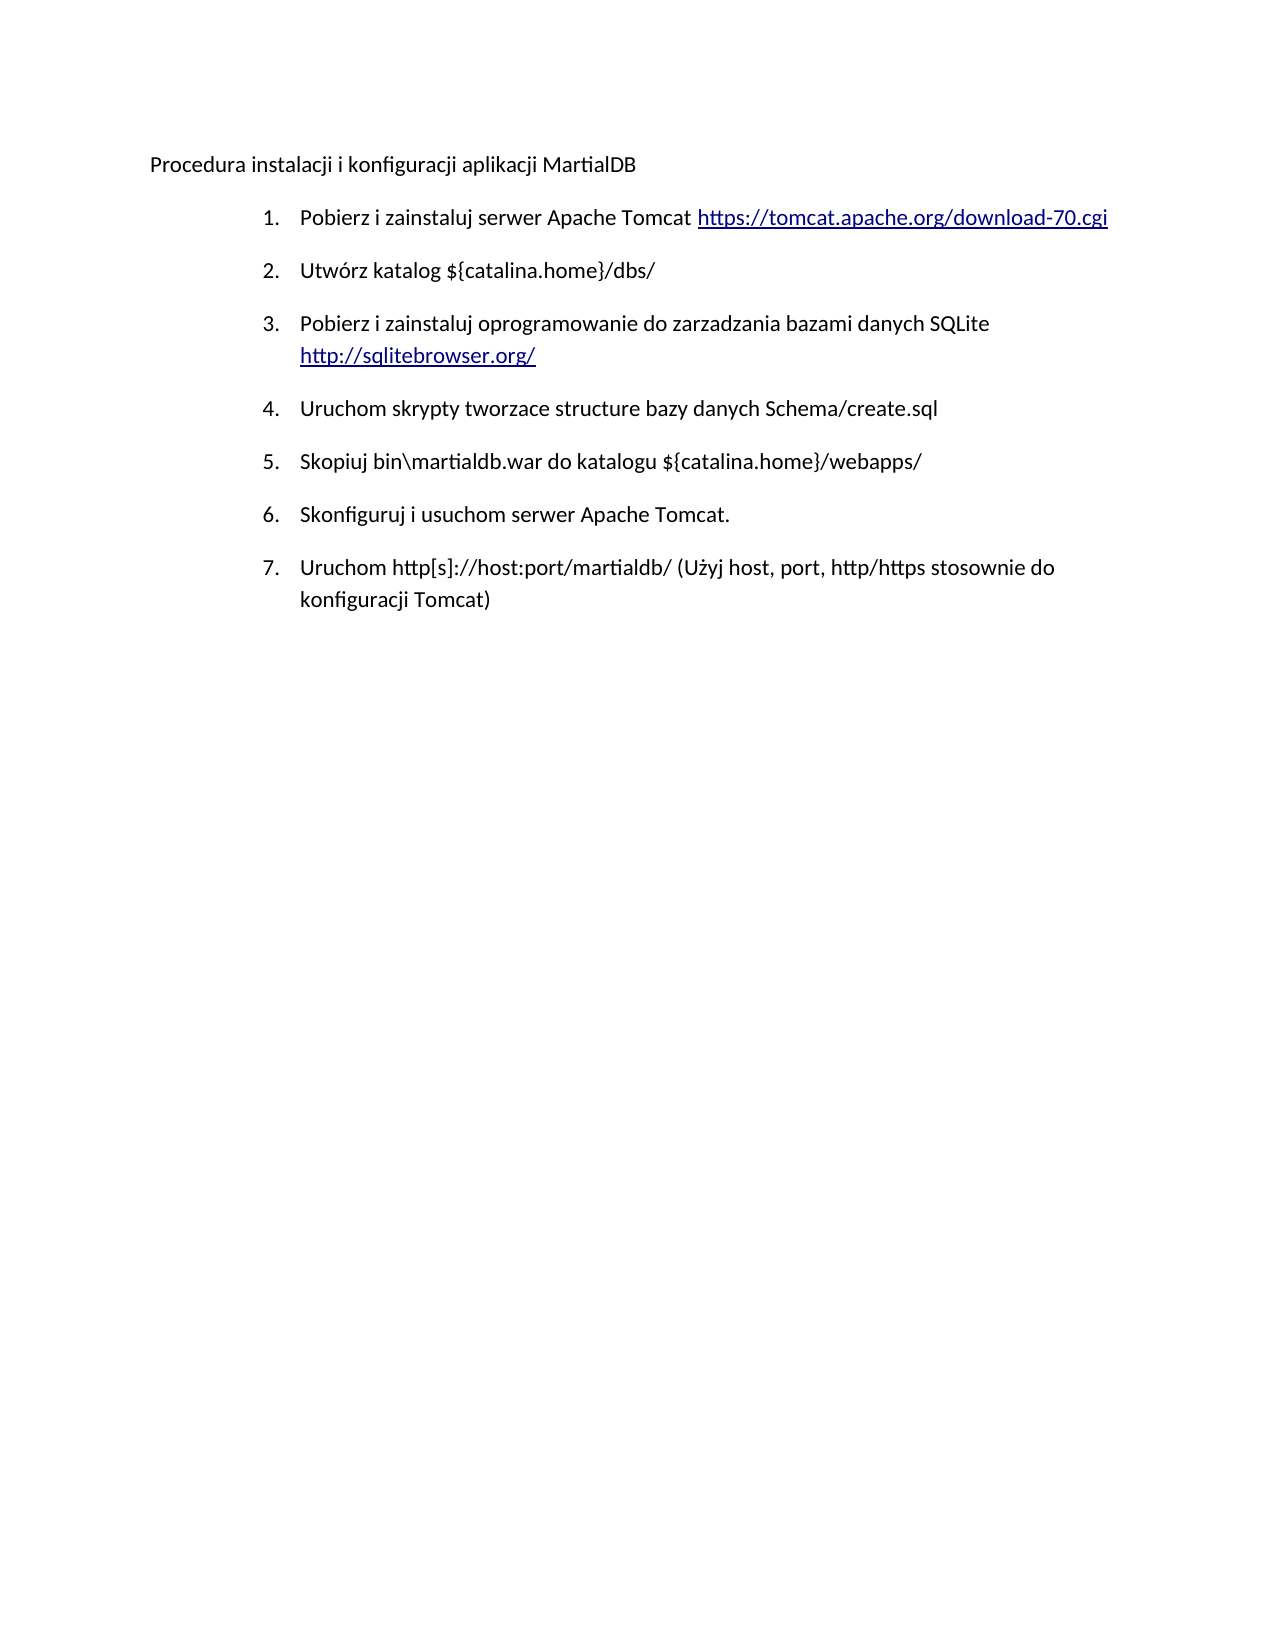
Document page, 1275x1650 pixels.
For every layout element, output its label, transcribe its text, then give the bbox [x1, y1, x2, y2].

list Skonfiguruj i usuchom serwer Apache Tomcat. [262, 500, 1125, 528]
list Utwórz katalog ${catalina.home}/dbs/ [262, 256, 1125, 284]
list Uruchom skrypty tworzace structure bazy danych Schema/create.sql [262, 394, 1125, 422]
list Uruchom http[s]://host:port/martialdb/ (Użyj host, port, http/https stosownie do konfiguracji Tomcat) [262, 553, 1125, 613]
list Pobierz i zainstaluj serwer Apache Tomcat https://tomcat.apache.org/download-70.cgi [262, 203, 1125, 231]
list Skopiuj bin\martialdb.war do katalogu ${catalina.home}/webapps/ [262, 447, 1125, 475]
list Pobierz i zainstaluj oprogramowanie do zarzadzania bazami danych SQLite http://sqlitebrowser.org/ [262, 309, 1125, 369]
text Procedura instalacji i konfiguracji aplikacji MartialDB [150, 150, 1125, 178]
